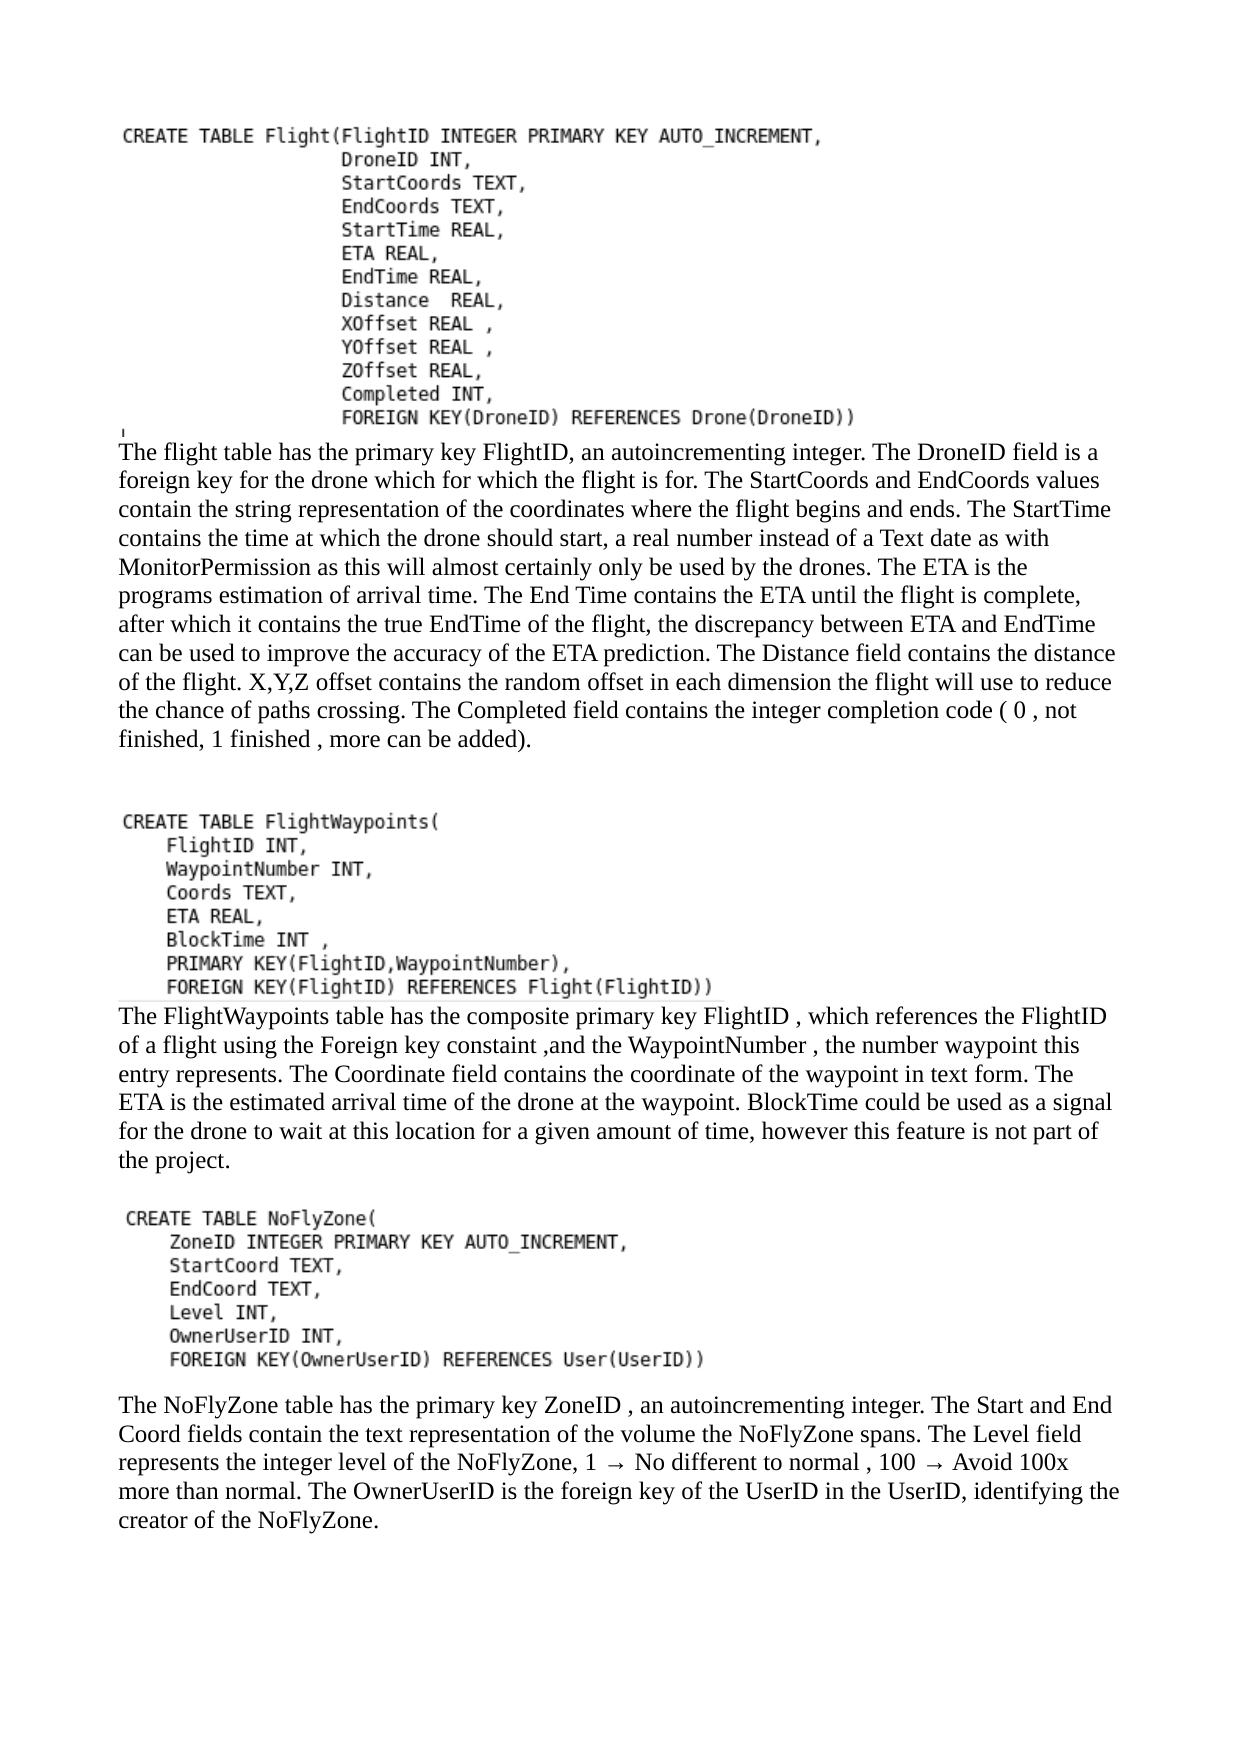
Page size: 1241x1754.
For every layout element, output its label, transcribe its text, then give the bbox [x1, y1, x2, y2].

picture [118, 810, 725, 1002]
picture [118, 1202, 712, 1390]
picture [118, 118, 875, 437]
text The flight table has the primary key FlightID, an autoincrementing integer. The DroneID field is a foreign key for the drone which for which the flight is for. The StartCoords and EndCoords values contain the string representation of the coordinates where the flight begins and ends. The StartTime contains the time at which the drone should start, a real number instead of a Text date as with MonitorPermission as this will almost certainly only be used by the drones. The ETA is the programs estimation of arrival time. The End Time contains the ETA until the flight is complete, after which it contains the true EndTime of the flight, the discrepancy between ETA and EndTime can be used to improve the accuracy of the ETA prediction. The Distance field contains the distance of the flight. X,Y,Z offset contains the random offset in each dimension the flight will use to reduce the chance of paths crossing. The Completed field contains the integer completion code ( 0 , not finished, 1 finished , more can be added). [118, 118, 1122, 753]
text The NoFlyZone table has the primary key ZoneID , an autoincrementing integer. The Start and End Coord fields contain the text representation of the volume the NoFlyZone spans. The Level field represents the integer level of the NoFlyZone, 1 → No different to normal , 100 → Avoid 100x more than normal. The OwnerUserID is the foreign key of the UserID in the UserID, identifying the creator of the NoFlyZone. [118, 1202, 1122, 1534]
text The FlightWaypoints table has the composite primary key FlightID , which references the FlightID of a flight using the Foreign key constaint ,and the WaypointNumber , the number waypoint this entry represents. The Coordinate field contains the coordinate of the waypoint in text form. The ETA is the estimated arrival time of the drone at the waypoint. BlockTime could be used as a signal for the drone to wait at this location for a given amount of time, however this feature is not part of the project. [118, 811, 1122, 1174]
